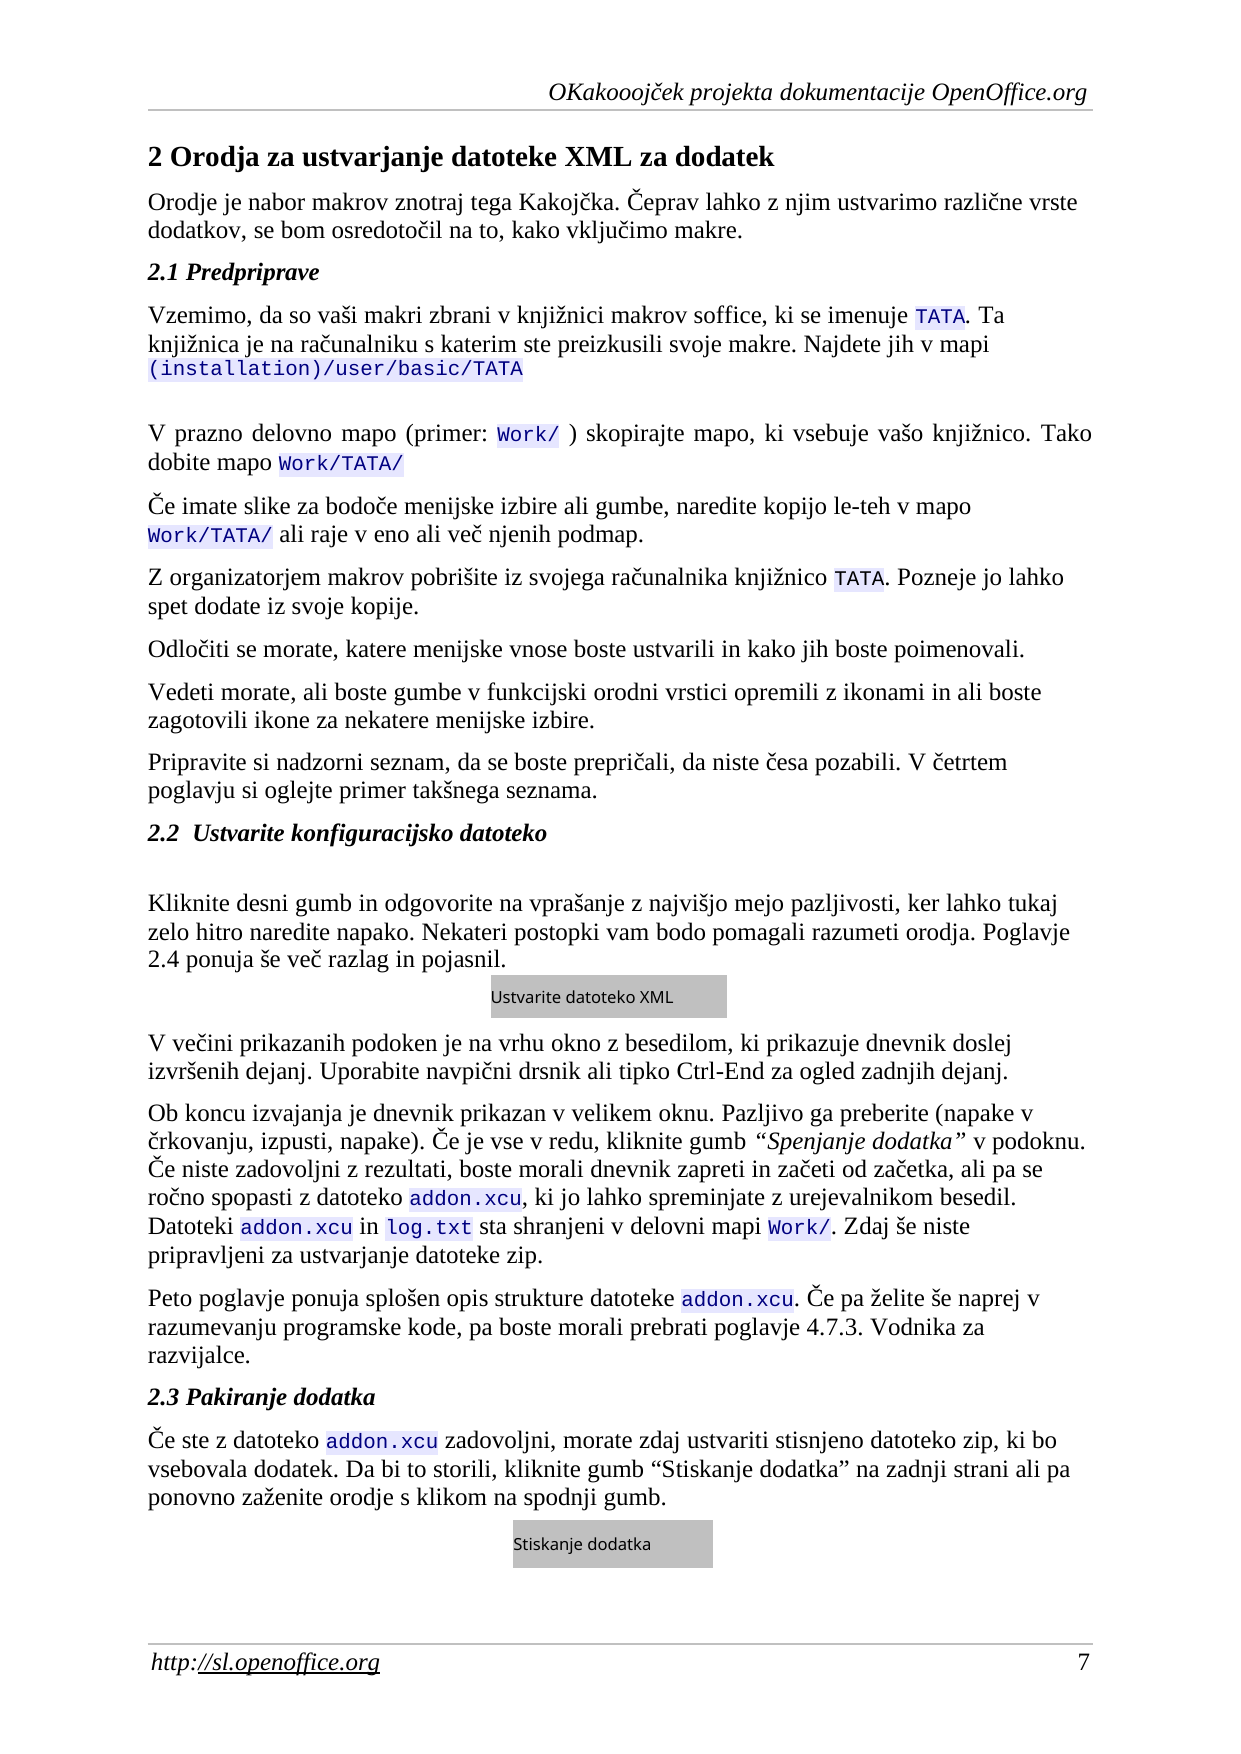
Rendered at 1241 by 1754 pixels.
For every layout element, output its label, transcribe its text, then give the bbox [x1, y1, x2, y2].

subtitle Pakiranje dodatka [148, 1383, 1093, 1411]
text Ob koncu izvajanja je dnevnik prikazan v velikem oknu. Pazljivo ga preberite (napake v črkovanju, izpusti, napake). Če je vse v redu, kliknite gumb “Spenjanje dodatka” v podoknu. Če niste zadovoljni z rezultati, boste morali dnevnik zapreti in začeti od začetka, ali pa se ročno spopasti z datoteko addon.xcu, ki jo lahko spreminjate z urejevalnikom besedil. Datoteki addon.xcu in log.txt sta shranjeni v delovni mapi Work/. Zdaj še niste pripravljeni za ustvarjanje datoteke zip. [148, 1099, 1093, 1269]
text V prazno delovno mapo (primer: Work/ ) skopirajte mapo, ki vsebuje vašo knjižnico. Tako dobite mapo Work/TATA/ [148, 419, 1093, 477]
text V večini prikazanih podoken je na vrhu okno z besedilom, ki prikazuje dnevnik doslej izvršenih dejanj. Uporabite navpični drsnik ali tipko Ctrl-End za ogled zadnjih dejanj. [148, 1028, 1093, 1084]
text Z organizatorjem makrov pobrišite iz svojega računalnika knjižnico TATA. Pozneje jo lahko spet dodate iz svoje kopije. [148, 563, 1093, 620]
subtitle Ustvarite konfiguracijsko datoteko [148, 819, 1093, 847]
text Odločiti se morate, katere menijske vnose boste ustvarili in kako jih boste poimenovali. [148, 635, 1093, 663]
text Vedeti morate, ali boste gumbe v funkcijski orodni vrstici opremili z ikonami in ali boste zagotovili ikone za nekatere menijske izbire. [148, 677, 1093, 733]
subtitle Orodja za ustvarjanje datoteke XML za dodatek [148, 140, 1093, 173]
subtitle Predpriprave [148, 258, 1093, 286]
text Če ste z datoteko addon.xcu zadovoljni, morate zdaj ustvariti stisnjeno datoteko zip, ki bo vsebovala dodatek. Da bi to storili, kliknite gumb “Stiskanje dodatka” na zadnji strani ali pa ponovno zaženite orodje s klikom na spodnji gumb. [148, 1426, 1093, 1511]
text Pripravite si nadzorni seznam, da se boste prepričali, da niste česa pozabili. V četrtem poglavju si oglejte primer takšnega seznama. [148, 748, 1093, 804]
text Peto poglavje ponuja splošen opis strukture datoteke addon.xcu. Če pa želite še naprej v razumevanju programske kode, pa boste morali prebrati poglavje 4.7.3. Vodnika za razvijalce. [148, 1284, 1093, 1369]
text Vzemimo, da so vaši makri zbrani v knjižnici makrov soffice, ki se imenuje TATA. Ta knjižnica je na računalniku s katerim ste preizkusili svoje makre. Najdete jih v mapi (installation)/user/basic/TATA [148, 301, 1093, 382]
text Orodje je nabor makrov znotraj tega Kakojčka. Čeprav lahko z njim ustvarimo različne vrste dodatkov, se bom osredotočil na to, kako vključimo makre. [148, 187, 1093, 243]
text Kliknite desni gumb in odgovorite na vprašanje z najvišjo mejo pazljivosti, ker lahko tukaj zelo hitro naredite napako. Nekateri postopki vam bodo pomagali razumeti orodja. Poglavje 2.4 ponuja še več razlag in pojasnil. [148, 889, 1093, 973]
text Če imate slike za bodoče menijske izbire ali gumbe, naredite kopijo le-teh v mapo Work/TATA/ ali raje v eno ali več njenih podmap. [148, 492, 1093, 549]
